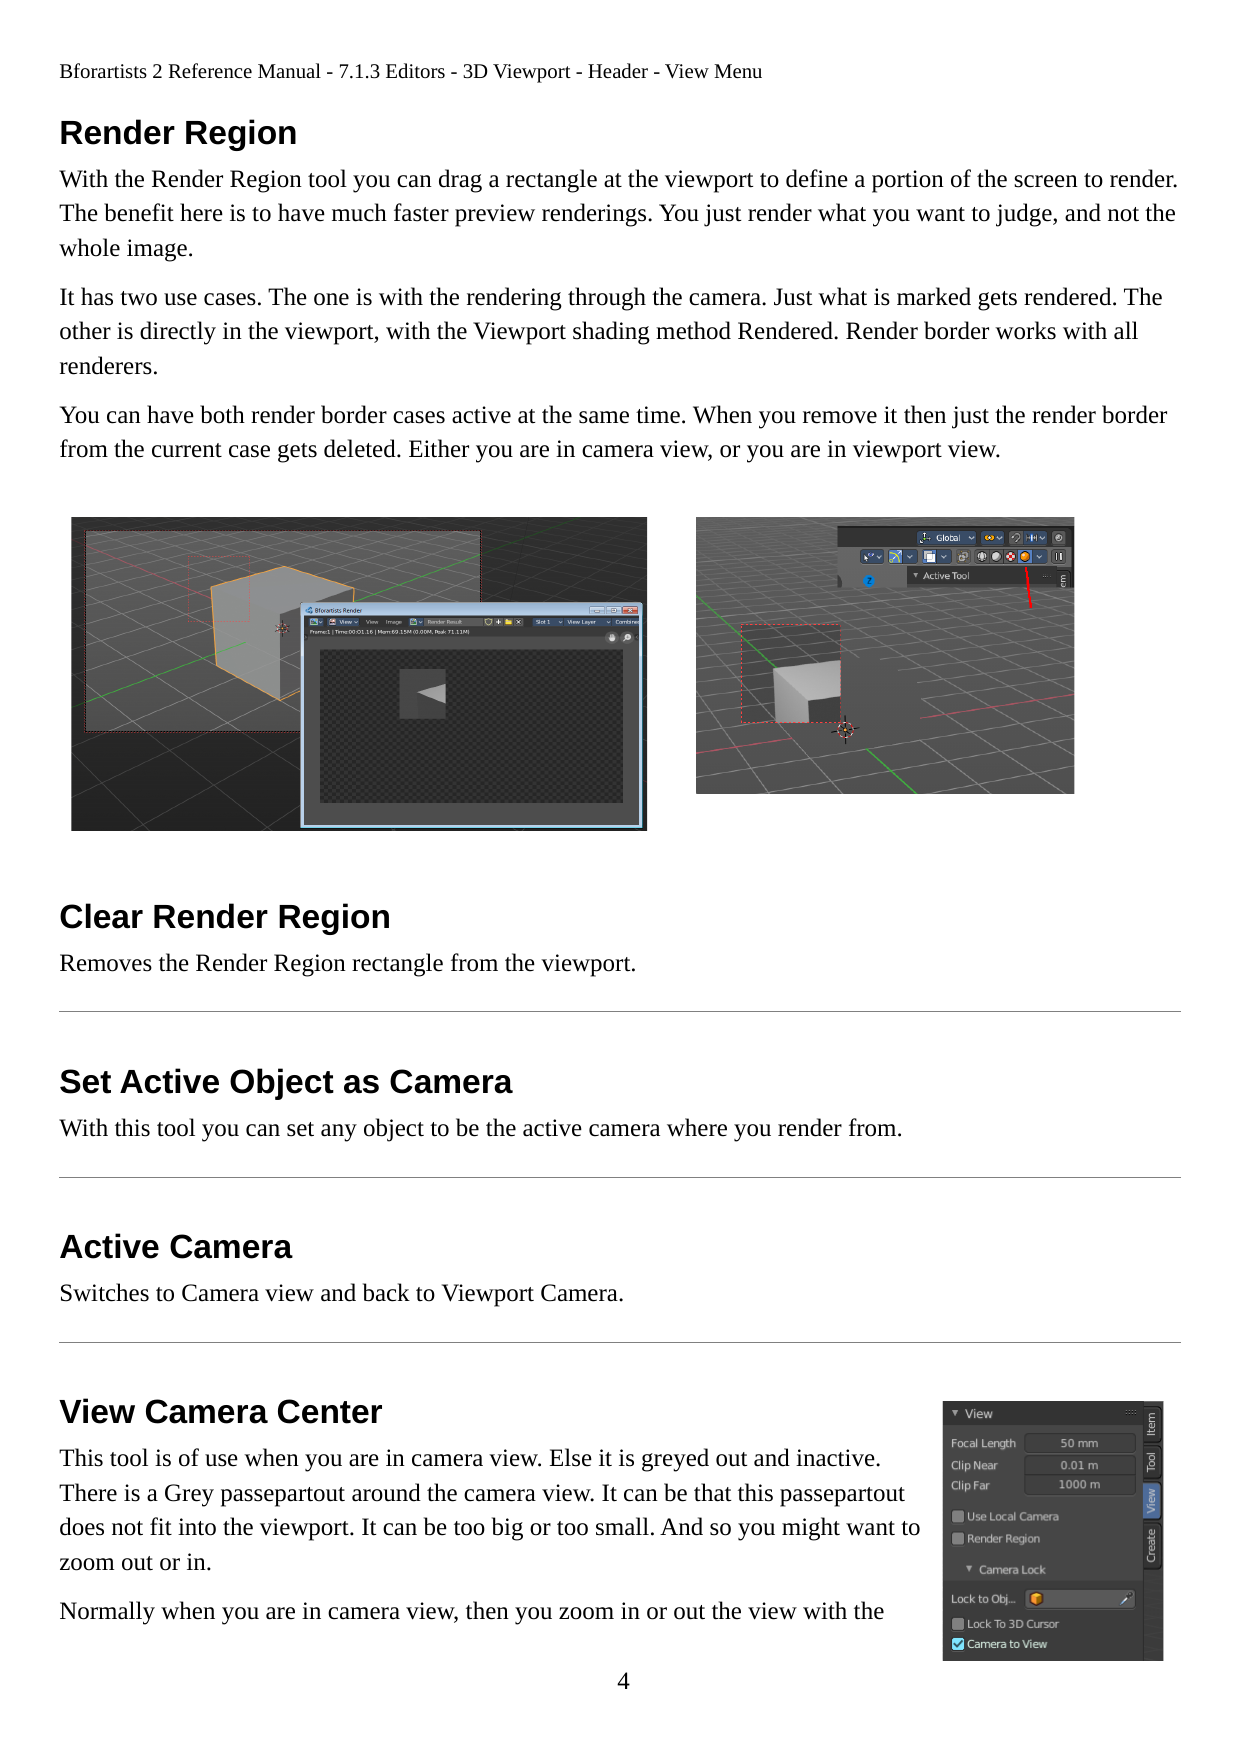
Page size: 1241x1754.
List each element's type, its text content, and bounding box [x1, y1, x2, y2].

text You can have both render border cases active at the same time. When you remove it then just the render border from the current case gets deleted. Either you are in camera view, or you are in viewport view. [59, 400, 1181, 463]
picture [942, 1401, 1164, 1661]
subtitle Render Region [59, 113, 1181, 151]
subtitle Active Camera [59, 1227, 1181, 1266]
picture [696, 517, 1075, 794]
text With this tool you can set any object to be the active camera where you render from. [59, 1113, 1181, 1142]
text Switches to Camera view and back to Viewport Camera. [59, 1278, 1181, 1307]
text With the Render Region tool you can drag a rectangle at the viewport to define a portion of the screen to render. The benefit here is to have much faster preview renderings. You just render what you want to judge, and not the whole image. [59, 164, 1181, 261]
text Removes the Render Region rectangle from the viewport. [59, 948, 1181, 977]
text It has two use cases. The one is with the rendering through the camera. Just what is marked gets rendered. The other is directly in the viewport, with the Viewport shading method Rendered. Render border works with all renderers. [59, 282, 1181, 379]
text This tool is of use when you are in camera view. Else it is greyed out and inactive. There is a Grey passepartout around the camera view. It can be that this passepartout does not fit into the viewport. It can be too big or too small. And so you might want to zoom out or in. [59, 1443, 942, 1576]
picture [71, 517, 648, 831]
subtitle View Camera Center [59, 1392, 1181, 1431]
subtitle Set Active Object as Camera [59, 1062, 1181, 1101]
text Normally when you are in camera view, then you zoom in or out the view with the [59, 1596, 942, 1625]
subtitle Clear Render Region [59, 897, 1181, 935]
